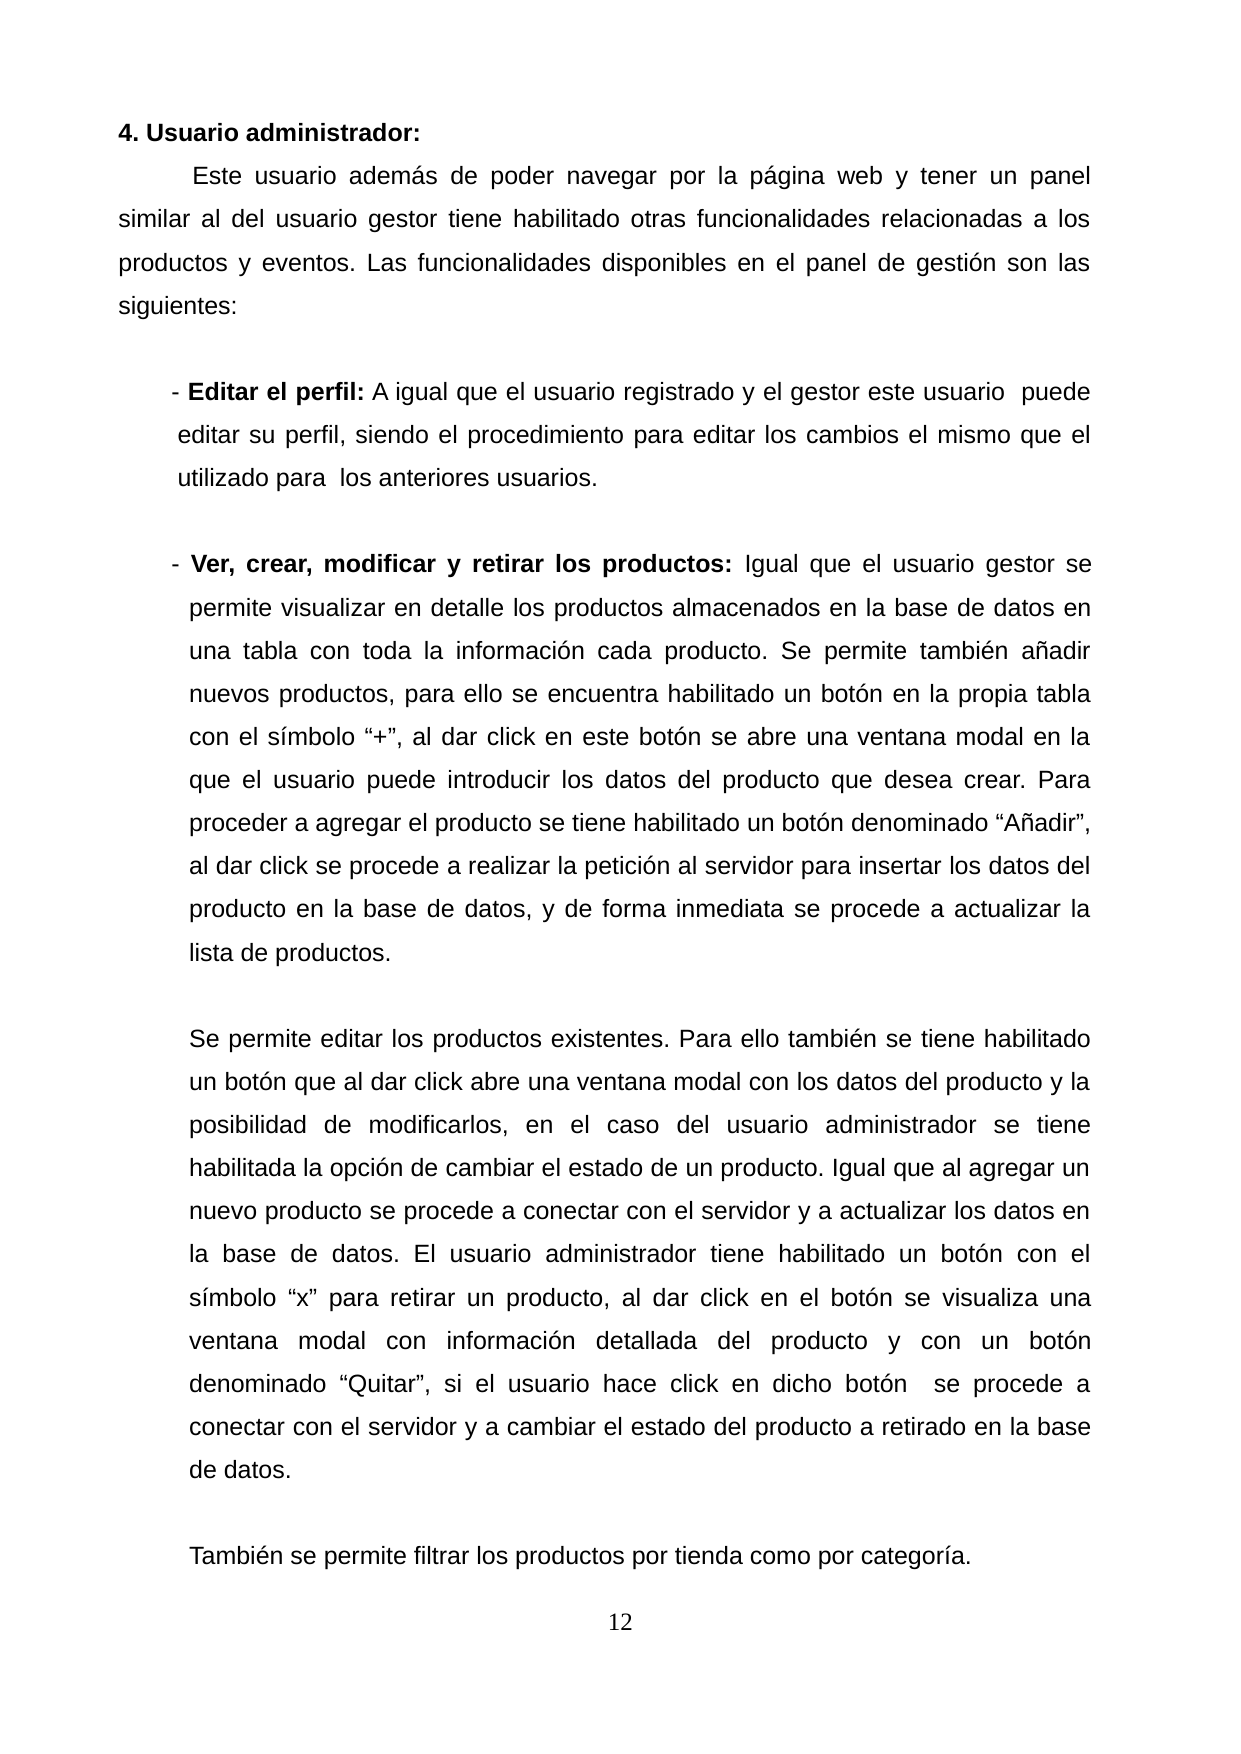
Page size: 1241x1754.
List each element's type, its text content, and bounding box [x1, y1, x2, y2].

text - Ver, crear, modificar y retirar los productos: Igual que el usuario gestor se permite visualizar en detalle los productos almacenados en la base de datos en una tabla con toda la información cada producto. Se permite también añadir nuevos productos, para ello se encuentra habilitado un botón en la propia tabla con el símbolo “+”, al dar click en este botón se abre una ventana modal en la que el usuario puede introducir los datos del producto que desea crear. Para proceder a agregar el producto se tiene habilitado un botón denominado “Añadir”, al dar click se procede a realizar la petición al servidor para insertar los datos del producto en la base de datos, y de forma inmediata se procede a actualizar la lista de productos. [171, 549, 1093, 966]
text - Editar el perfil: A igual que el usuario registrado y el gestor este usuario puede editar su perfil, siendo el procedimiento para editar los cambios el mismo que el utilizado para los anteriores usuarios. [171, 377, 1093, 492]
text 4. Usuario administrador: [118, 118, 1093, 147]
text Se permite editar los productos existentes. Para ello también se tiene habilitado un botón que al dar click abre una ventana modal con los datos del producto y la posibilidad de modificarlos, en el caso del usuario administrador se tiene habilitada la opción de cambiar el estado de un producto. Igual que al agregar un nuevo producto se procede a conectar con el servidor y a actualizar los datos en la base de datos. El usuario administrador tiene habilitado un botón con el símbolo “x” para retirar un producto, al dar click en el botón se visualiza una ventana modal con información detallada del producto y con un botón denominado “Quitar”, si el usuario hace click en dicho botón se procede a conectar con el servidor y a cambiar el estado del producto a retirado en la base de datos. [189, 1024, 1093, 1484]
text Este usuario además de poder navegar por la página web y tener un panel similar al del usuario gestor tiene habilitado otras funcionalidades relacionadas a los productos y eventos. Las funcionalidades disponibles en el panel de gestión son las siguientes: [118, 161, 1093, 319]
text También se permite filtrar los productos por tienda como por categoría. [189, 1541, 1093, 1570]
